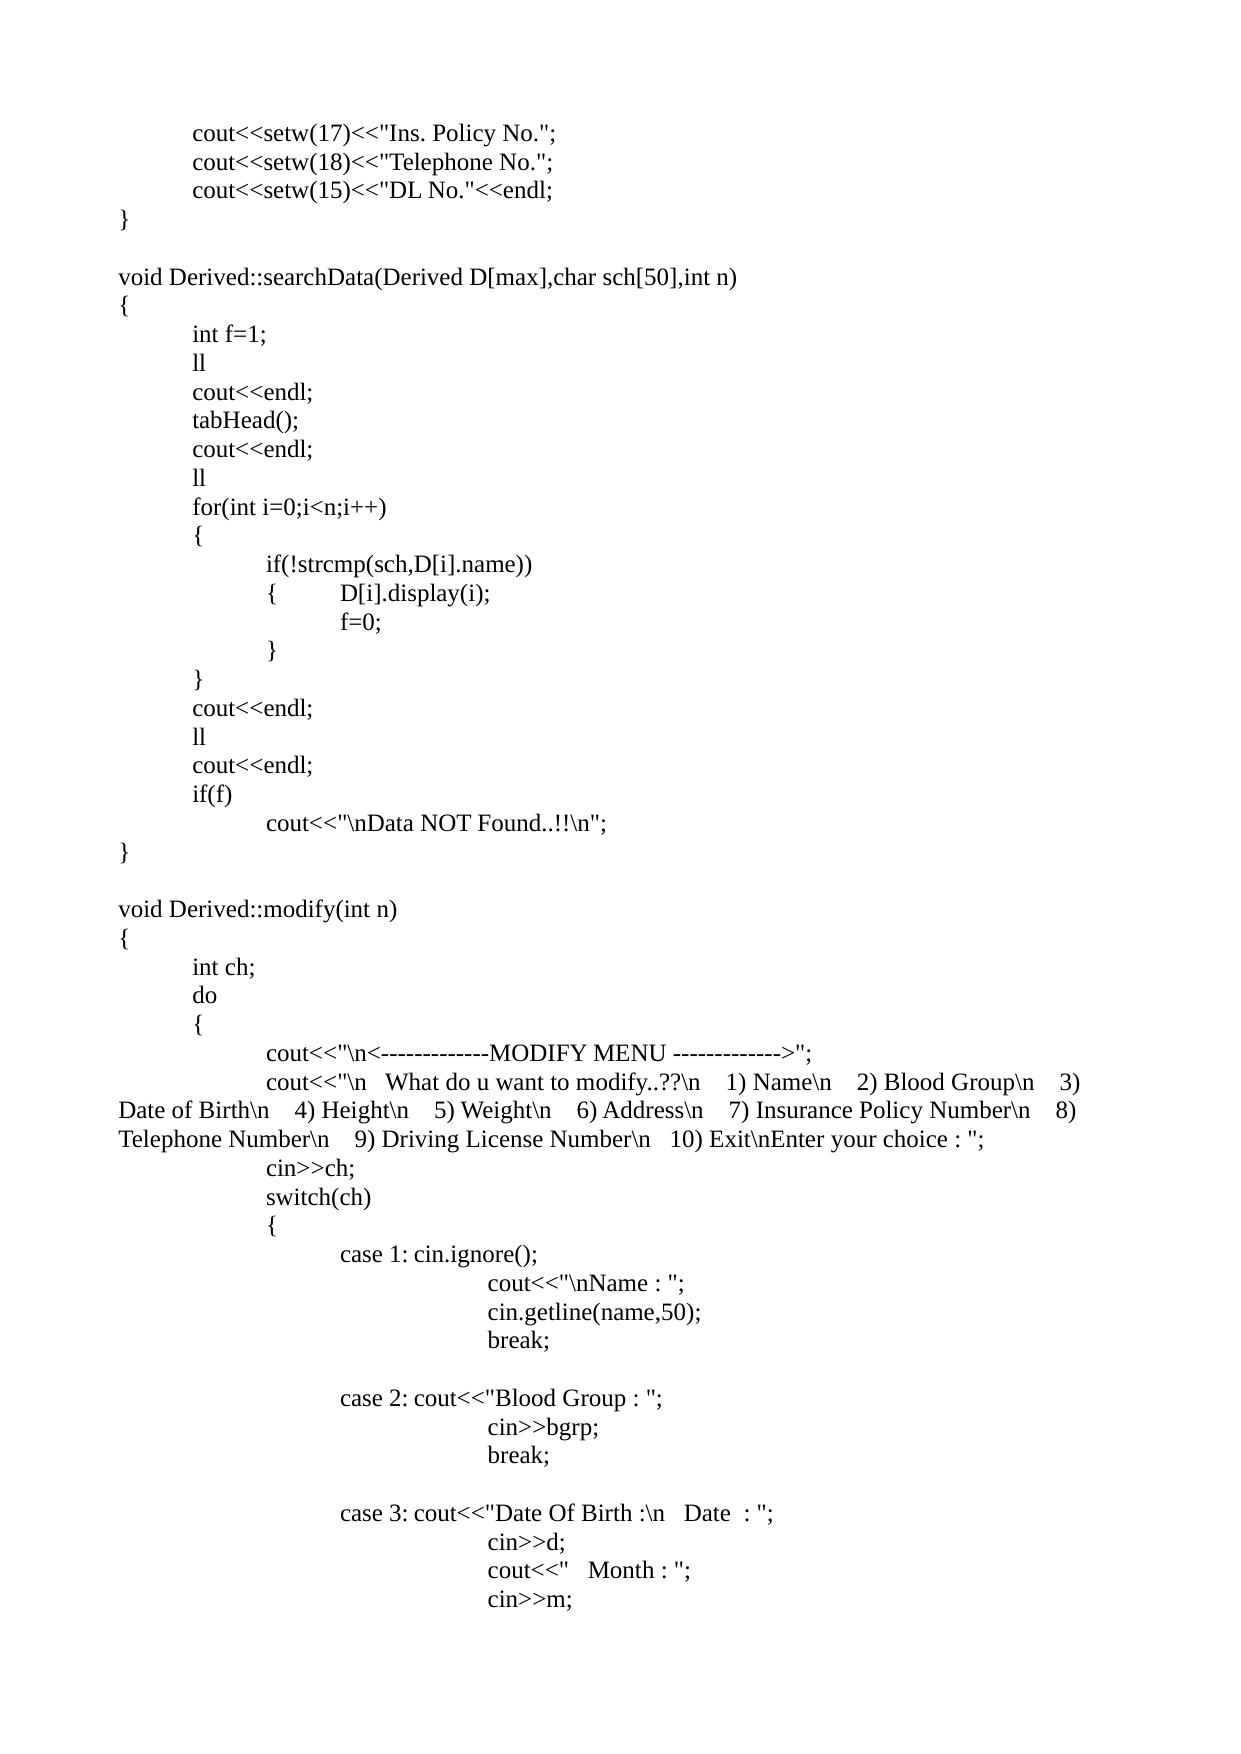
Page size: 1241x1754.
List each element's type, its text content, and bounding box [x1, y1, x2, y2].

text cout<<setw(17)<<"Ins. Policy No."; [118, 118, 1122, 147]
text ll [118, 463, 1122, 492]
text cout<<"\nName : "; [118, 1268, 1122, 1297]
text break; [118, 1441, 1122, 1469]
text tabHead(); [118, 406, 1122, 434]
text cout<<"\n What do u want to modify..??\n 1) Name\n 2) Blood Group\n 3) Date of Birth\n 4) Height\n 5) Weight\n 6) Address\n 7) Insurance Policy Number\n 8) Telephone Number\n 9) Driving License Number\n 10) Exit\nEnter your choice : "; [118, 1067, 1122, 1153]
text { [118, 291, 1122, 319]
text do [118, 981, 1122, 1009]
text cout<<endl; [118, 434, 1122, 463]
text switch(ch) [118, 1182, 1122, 1211]
text } [118, 664, 1122, 693]
text if(f) [118, 779, 1122, 808]
text cout<<"\n<-------------MODIFY MENU ------------->"; [118, 1038, 1122, 1067]
text cin>>bgrp; [118, 1412, 1122, 1441]
text void Derived::modify(int n) [118, 894, 1122, 923]
text for(int i=0;i<n;i++) [118, 492, 1122, 521]
text cout<<endl; [118, 377, 1122, 406]
text int ch; [118, 952, 1122, 981]
text cin.getline(name,50); [118, 1297, 1122, 1326]
text cout<<endl; [118, 751, 1122, 779]
text cout<<setw(18)<<"Telephone No."; [118, 147, 1122, 176]
text cout<<"\nData NOT Found..!!\n"; [118, 808, 1122, 837]
text } [118, 837, 1122, 866]
text } [118, 636, 1122, 664]
text { [118, 1009, 1122, 1038]
text ll [118, 348, 1122, 377]
text } [118, 204, 1122, 233]
text { [118, 1211, 1122, 1239]
text void Derived::searchData(Derived D[max],char sch[50],int n) [118, 262, 1122, 291]
text cin>>ch; [118, 1153, 1122, 1182]
text case 3: cout<<"Date Of Birth :\n Date : "; [118, 1498, 1122, 1527]
text cout<<endl; [118, 693, 1122, 722]
text if(!strcmp(sch,D[i].name)) [118, 549, 1122, 578]
text f=0; [118, 607, 1122, 636]
text cin>>m; [118, 1584, 1122, 1613]
text { D[i].display(i); [118, 578, 1122, 607]
text break; [118, 1326, 1122, 1354]
text { [118, 923, 1122, 952]
text case 1: cin.ignore(); [118, 1239, 1122, 1268]
text ll [118, 722, 1122, 751]
text { [118, 521, 1122, 549]
text cout<<setw(15)<<"DL No."<<endl; [118, 176, 1122, 204]
text int f=1; [118, 319, 1122, 348]
text case 2: cout<<"Blood Group : "; [118, 1383, 1122, 1412]
text cin>>d; [118, 1527, 1122, 1556]
text cout<<" Month : "; [118, 1556, 1122, 1584]
